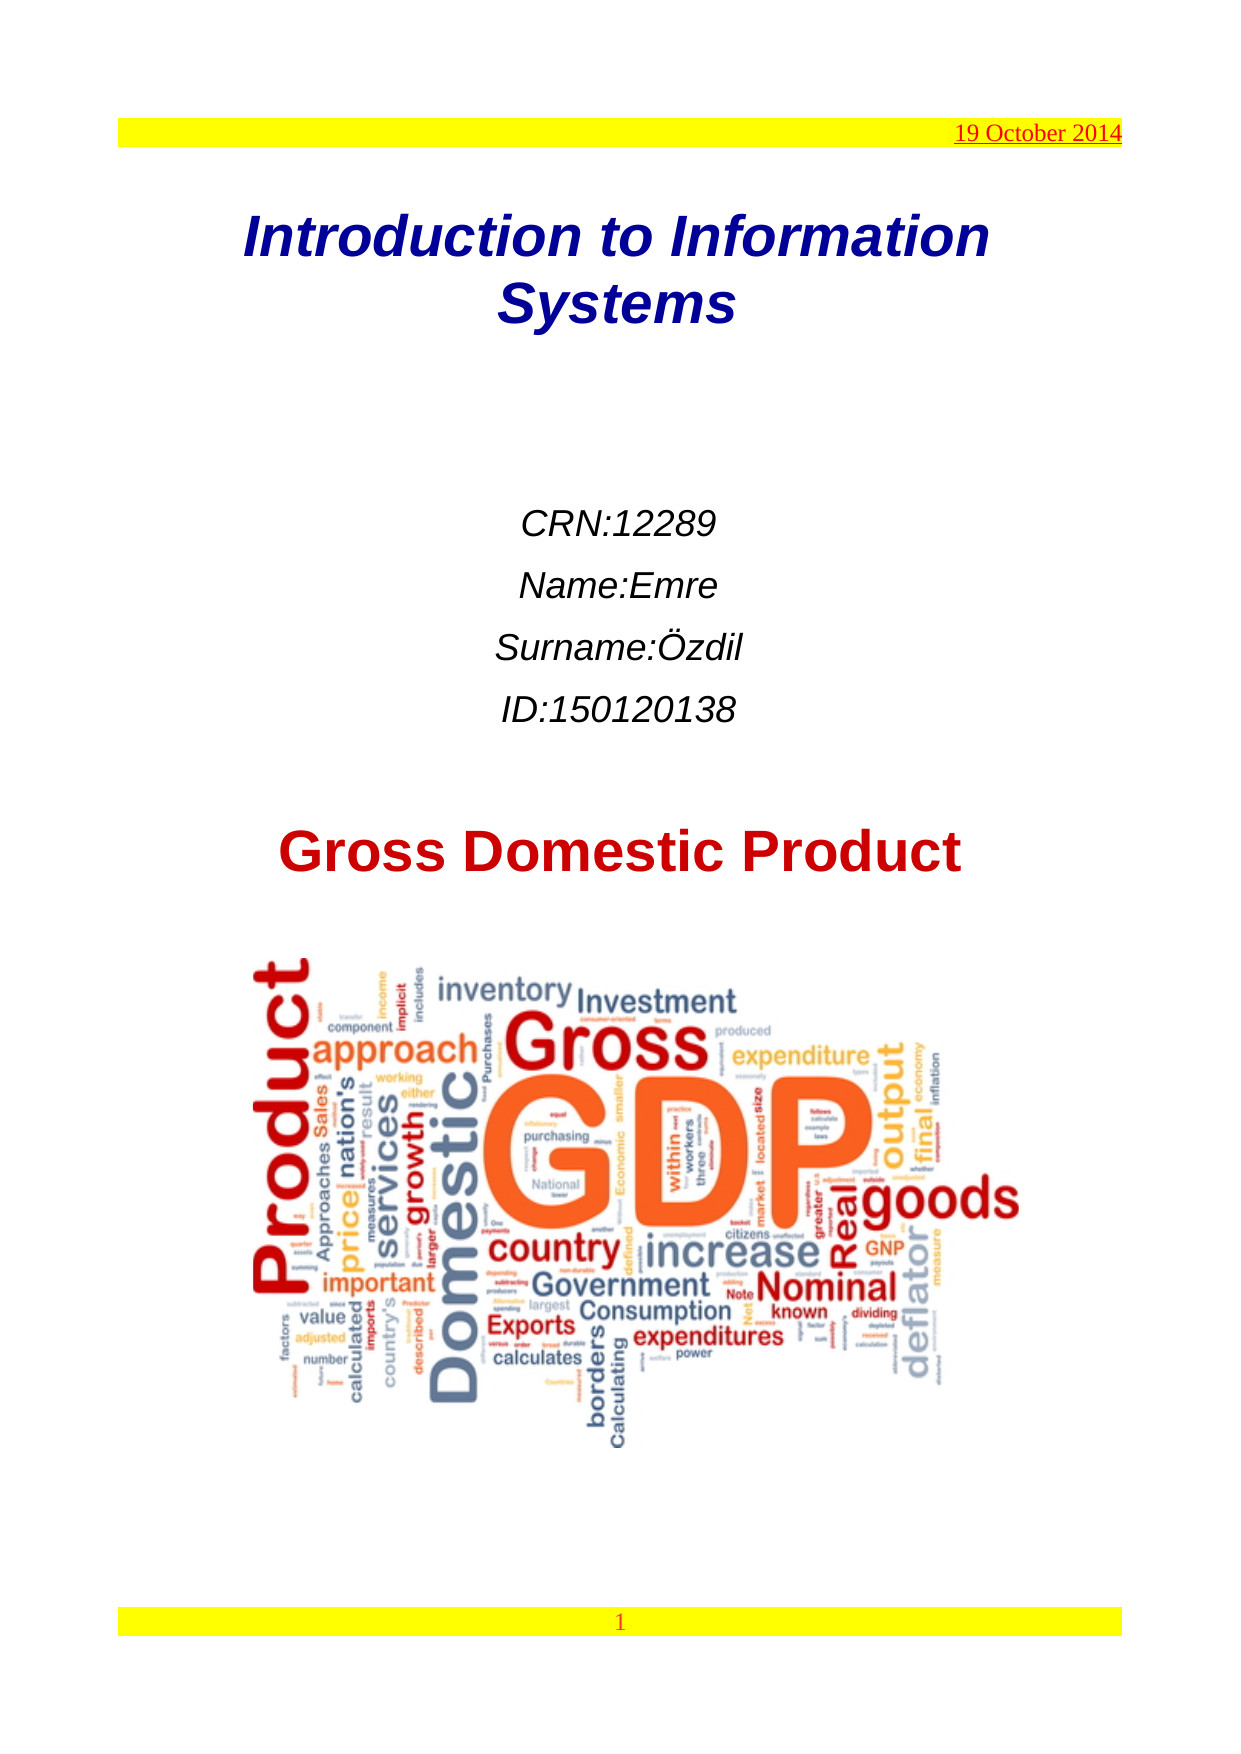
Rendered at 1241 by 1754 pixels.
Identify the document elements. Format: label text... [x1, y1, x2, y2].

subtitle Surname:Özdil [118, 625, 1122, 668]
subtitle Name:Emre [118, 563, 1122, 606]
subtitle CRN:12289 [118, 501, 1122, 544]
title Introduction to Information Systems [118, 201, 1122, 336]
subtitle ID:150120138 [118, 687, 1122, 730]
picture [252, 958, 1019, 1448]
title Gross Domestic Product [118, 817, 1122, 884]
